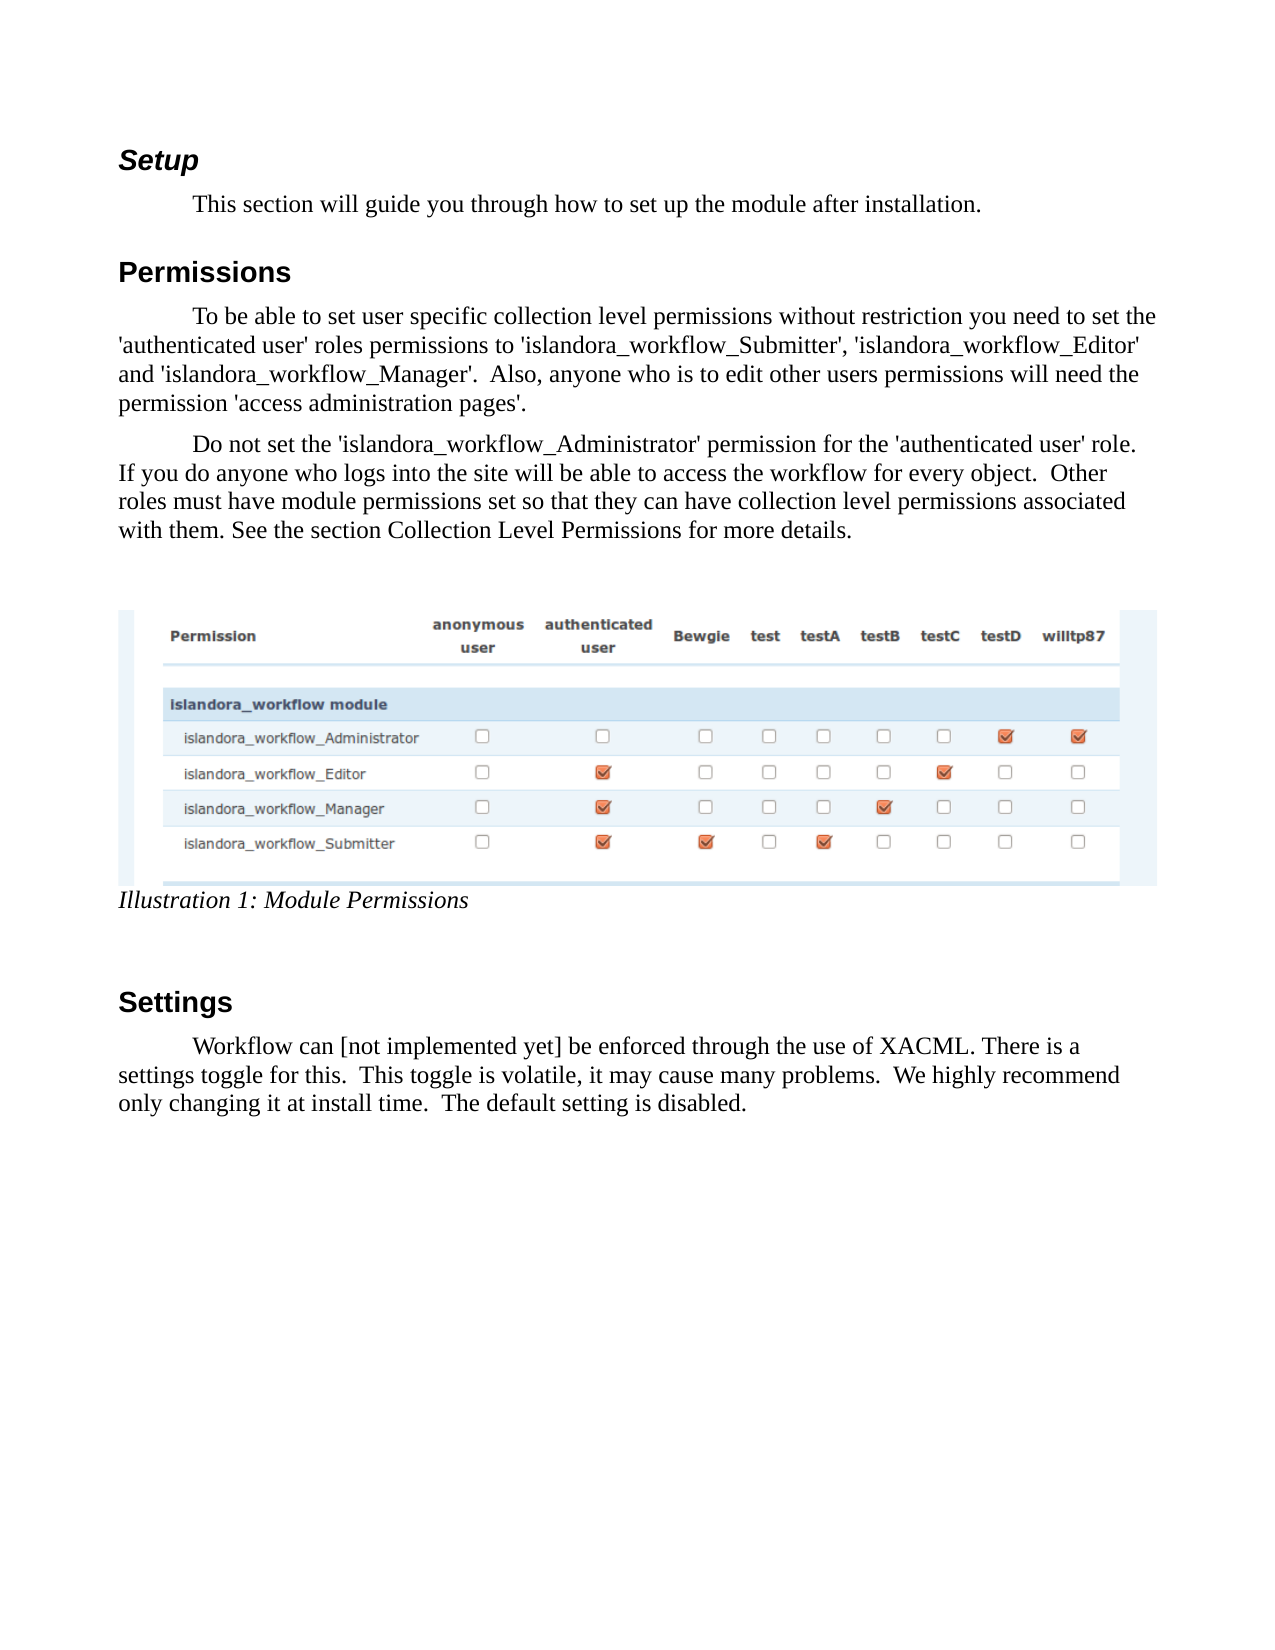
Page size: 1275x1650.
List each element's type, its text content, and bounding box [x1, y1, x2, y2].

text Do not set the 'islandora_workflow_Administrator' permission for the 'authenticated user' role. If you do anyone who logs into the site will be able to access the workflow for every object. Other roles must have module permissions set so that they can have collection level permissions associated with them. See the section Collection Level Permissions for more details. [118, 429, 1157, 544]
text Workflow can [not implemented yet] be enforced through the use of XACML. There is a settings toggle for this. This toggle is volatile, it may cause many problems. We highly recommend only changing it at install time. The default setting is disabled. [118, 1031, 1157, 1117]
subtitle Setup [118, 143, 1157, 177]
picture [118, 610, 1158, 886]
subtitle Settings [118, 985, 1157, 1018]
subtitle Permissions [118, 255, 1157, 289]
text Illustration 1: Module Permissions [118, 886, 1157, 914]
text This section will guide you through how to set up the module after installation. [118, 189, 1157, 218]
text To be able to set user specific collection level permissions without restriction you need to set the 'authenticated user' roles permissions to 'islandora_workflow_Submitter', 'islandora_workflow_Editor' and 'islandora_workflow_Manager'. Also, anyone who is to edit other users permissions will need the permission 'access administration pages'. [118, 301, 1157, 416]
